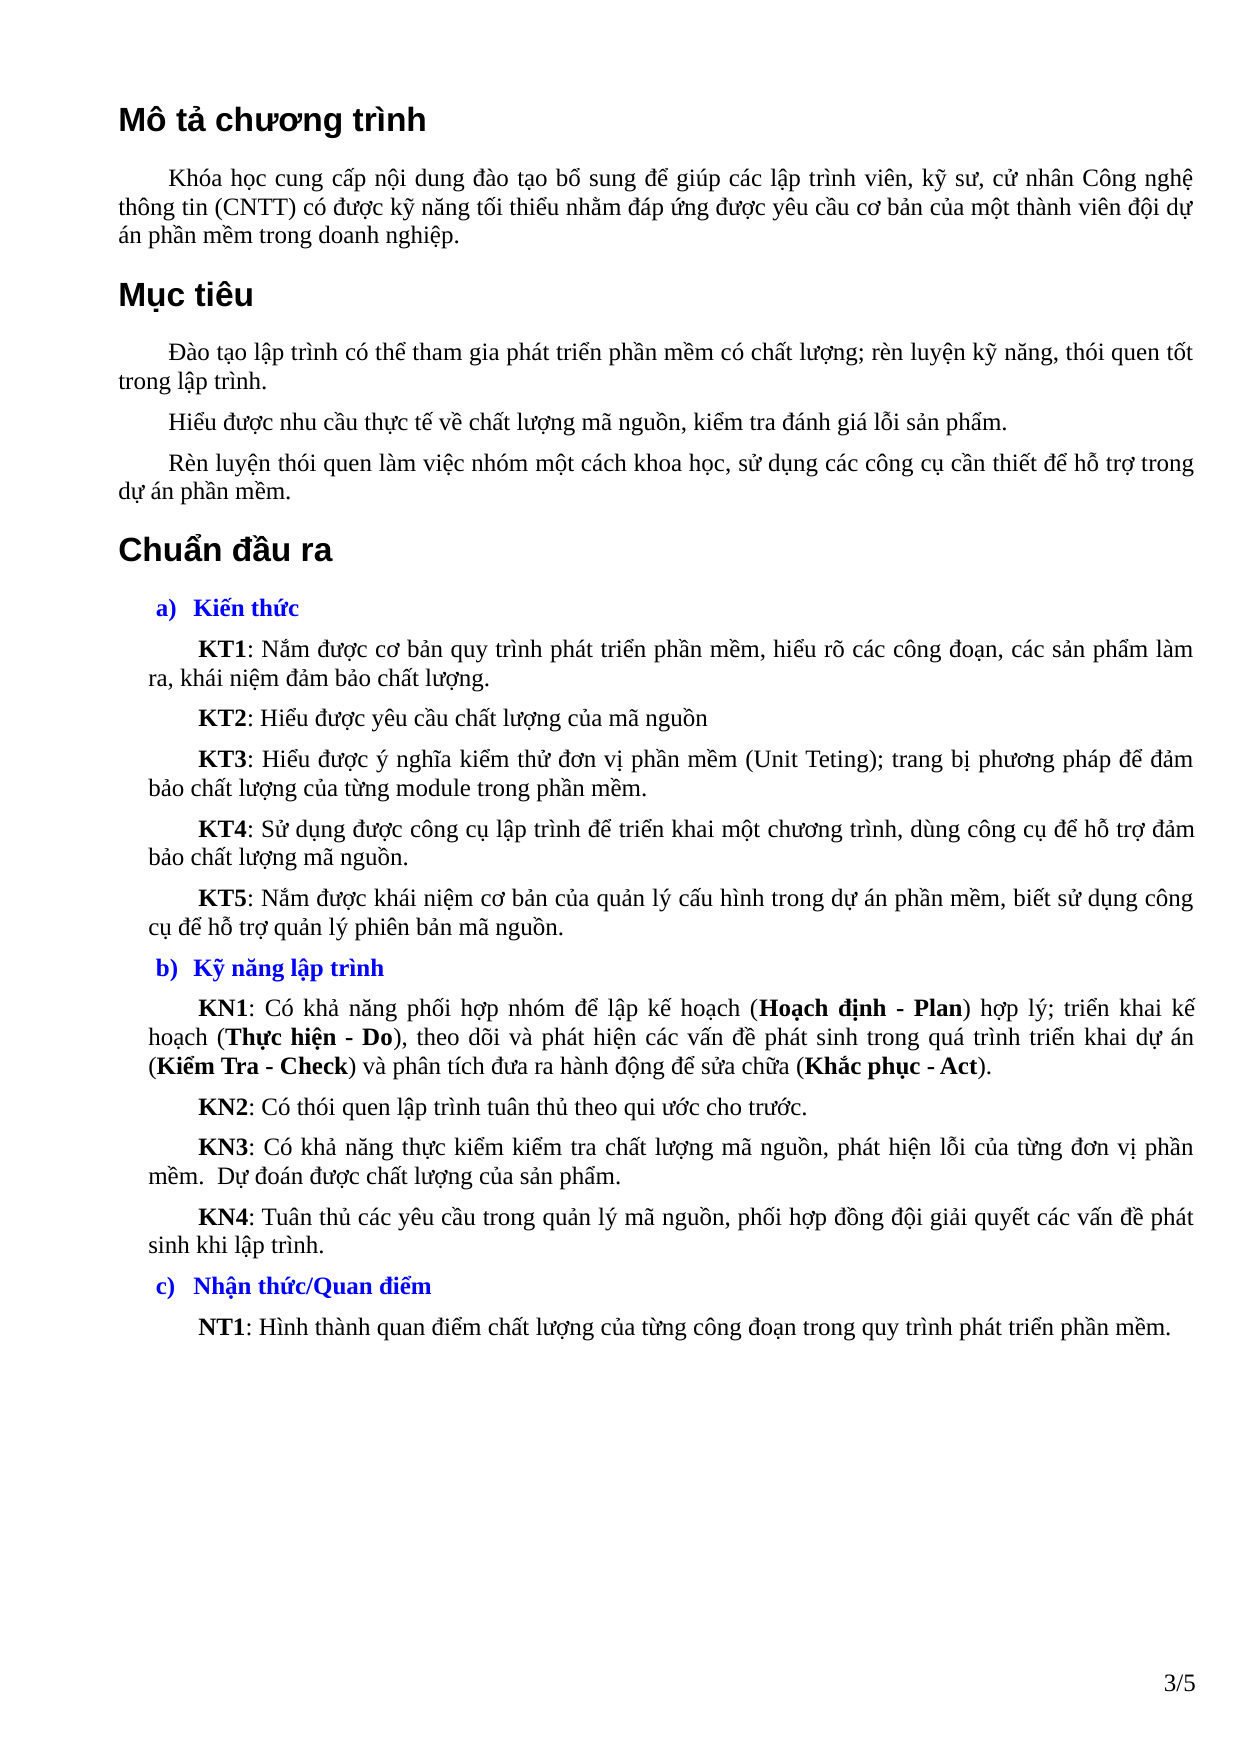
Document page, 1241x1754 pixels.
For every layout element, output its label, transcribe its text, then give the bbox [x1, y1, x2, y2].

text NT1: Hình thành quan điểm chất lượng của từng công đoạn trong quy trình phát triển phần mềm. [148, 1312, 1196, 1341]
text KN4: Tuân thủ các yêu cầu trong quản lý mã nguồn, phối hợp đồng đội giải quyết các vấn đề phát sinh khi lập trình. [148, 1202, 1196, 1259]
list Nhận thức/Quan điểm [156, 1271, 1196, 1300]
list Kiến thức [156, 593, 1196, 622]
text KT2: Hiểu được yêu cầu chất lượng của mã nguồn [148, 703, 1196, 732]
text KT5: Nắm được khái niệm cơ bản của quản lý cấu hình trong dự án phần mềm, biết sử dụng công cụ để hỗ trợ quản lý phiên bản mã nguồn. [148, 883, 1196, 941]
text KN2: Có thói quen lập trình tuân thủ theo qui ước cho trước. [148, 1092, 1196, 1120]
text KT1: Nắm được cơ bản quy trình phát triển phần mềm, hiểu rõ các công đoạn, các sản phẩm làm ra, khái niệm đảm bảo chất lượng. [148, 634, 1196, 692]
text Khóa học cung cấp nội dung đào tạo bổ sung để giúp các lập trình viên, kỹ sư, cử nhân Công nghệ thông tin (CNTT) có được kỹ năng tối thiểu nhằm đáp ứng được yêu cầu cơ bản của một thành viên đội dự án phần mềm trong doanh nghiệp. [118, 163, 1196, 249]
text Rèn luyện thói quen làm việc nhóm một cách khoa học, sử dụng các công cụ cần thiết để hỗ trợ trong dự án phần mềm. [118, 448, 1196, 505]
text Hiểu được nhu cầu thực tế về chất lượng mã nguồn, kiểm tra đánh giá lỗi sản phẩm. [118, 407, 1196, 436]
text KT4: Sử dụng được công cụ lập trình để triển khai một chương trình, dùng công cụ để hỗ trợ đảm bảo chất lượng mã nguồn. [148, 814, 1196, 871]
text KN3: Có khả năng thực kiểm kiểm tra chất lượng mã nguồn, phát hiện lỗi của từng đơn vị phần mềm. Dự đoán được chất lượng của sản phẩm. [148, 1132, 1196, 1190]
subtitle Mục tiêu [118, 274, 1196, 313]
subtitle Mô tả chương trình [118, 100, 1196, 139]
list Kỹ năng lập trình [156, 953, 1196, 981]
text KT3: Hiểu được ý nghĩa kiểm thử đơn vị phần mềm (Unit Teting); trang bị phương pháp để đảm bảo chất lượng của từng module trong phần mềm. [148, 744, 1196, 802]
text Đào tạo lập trình có thể tham gia phát triển phần mềm có chất lượng; rèn luyện kỹ năng, thói quen tốt trong lập trình. [118, 337, 1196, 395]
text KN1: Có khả năng phối hợp nhóm để lập kế hoạch (Hoạch định - Plan) hợp lý; triển khai kế hoạch (Thực hiện - Do), theo dõi và phát hiện các vấn đề phát sinh trong quá trình triển khai dự án (Kiểm Tra - Check) và phân tích đưa ra hành động để sửa chữa (Khắc phục - Act). [148, 993, 1196, 1080]
subtitle Chuẩn đầu ra [118, 530, 1196, 569]
